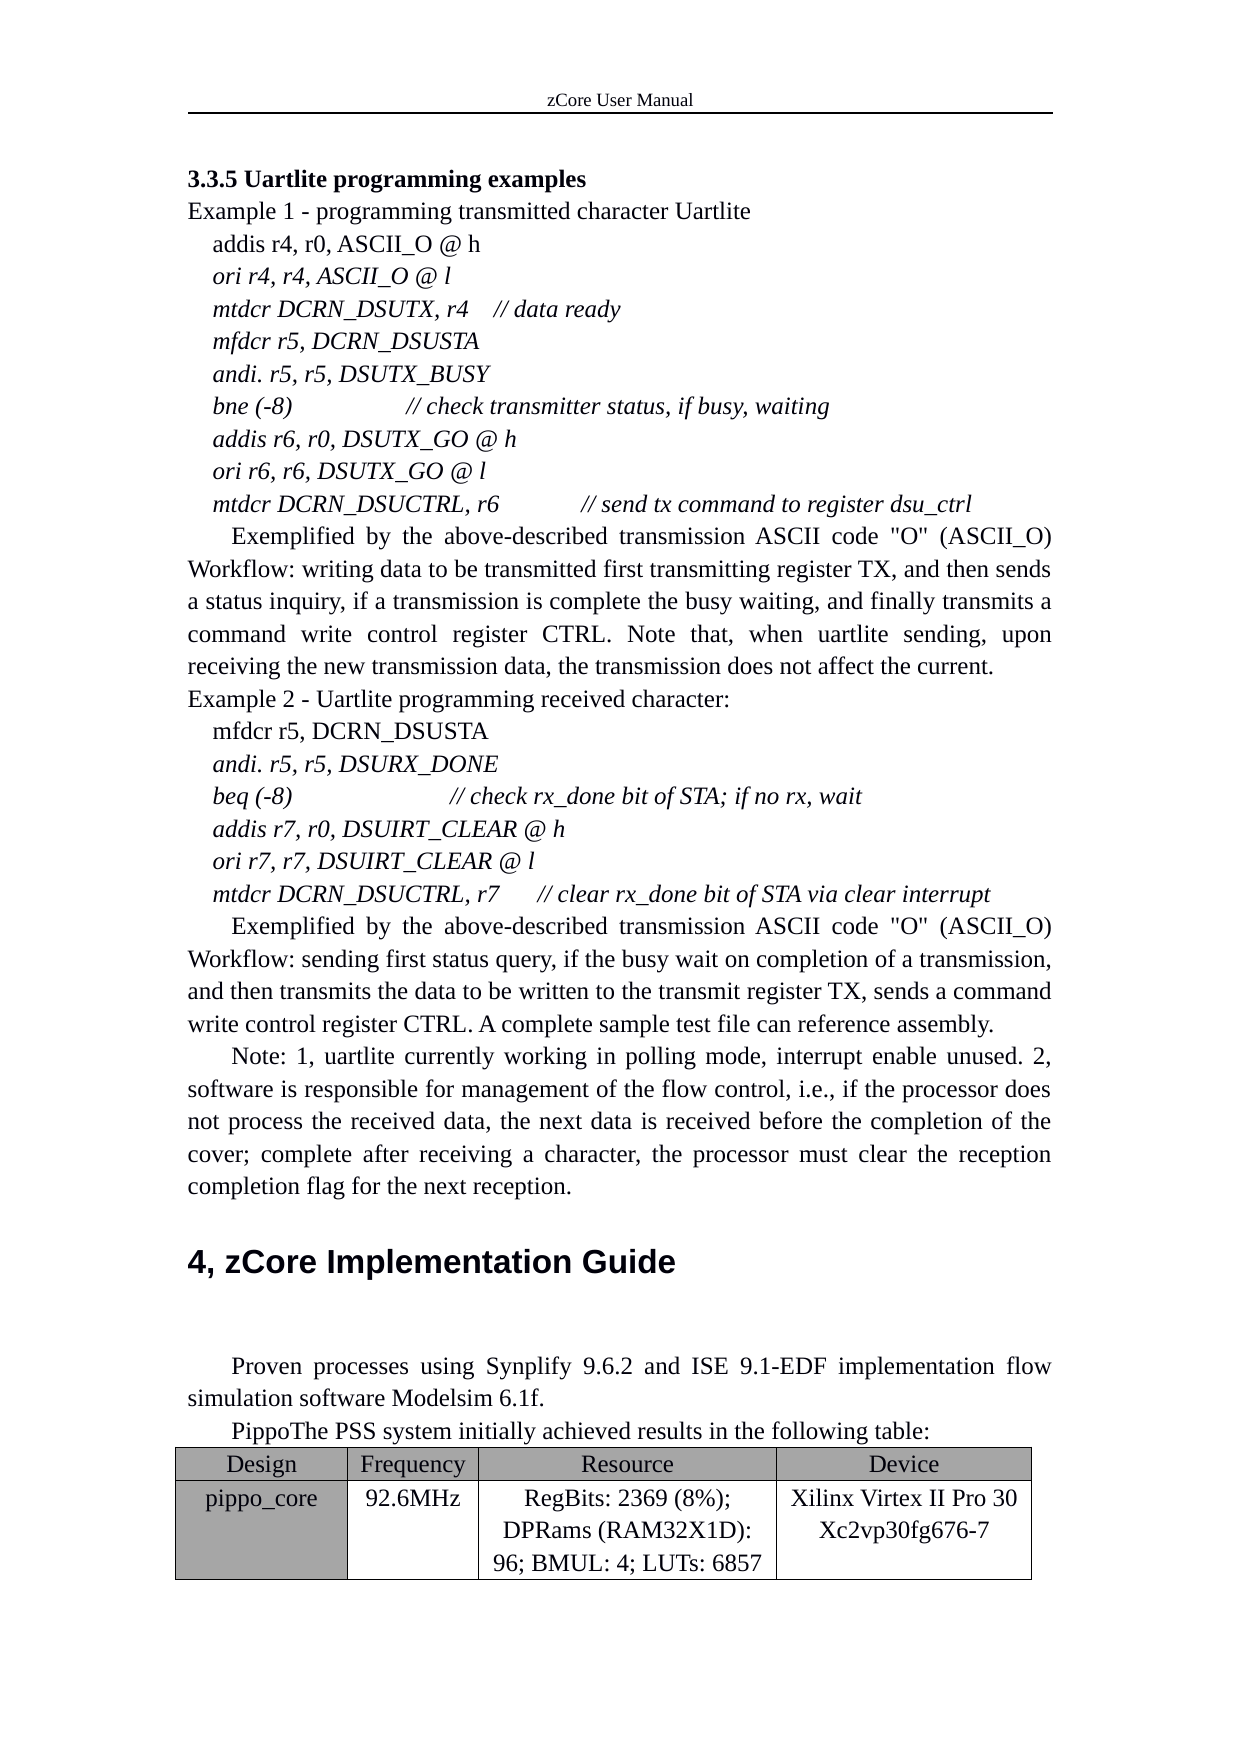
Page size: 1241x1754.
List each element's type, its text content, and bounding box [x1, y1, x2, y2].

table_cell pippo_core [176, 1481, 347, 1579]
text ori r4, r4, ASCII_O @ l [187, 259, 1053, 292]
text mfdcr r5, DCRN_DSUSTA [187, 714, 1053, 747]
text bne (-8) // check transmitter status, if busy, waiting [187, 389, 1053, 422]
text andi. r5, r5, DSUTX_BUSY [187, 357, 1053, 389]
text mfdcr r5, DCRN_DSUSTA [187, 324, 1053, 357]
text beq (-8) // check rx_done bit of STA; if no rx, wait [187, 779, 1053, 812]
text ori r6, r6, DSUTX_GO @ l [187, 454, 1053, 487]
table_cell Xilinx Virtex II Pro 30 Xc2vp30fg676-7 [777, 1481, 1031, 1579]
text Example 1 - programming transmitted character Uartlite [187, 194, 1053, 227]
text addis r7, r0, DSUIRT_CLEAR @ h [187, 812, 1053, 844]
text Example 2 - Uartlite programming received character: [187, 682, 1053, 714]
subtitle 4, zCore Implementation Guide [187, 1229, 1053, 1294]
text addis r4, r0, ASCII_O @ h [187, 227, 1053, 259]
text ori r7, r7, DSUIRT_CLEAR @ l [187, 844, 1053, 877]
text Proven processes using Synplify 9.6.2 and ISE 9.1-EDF implementation flow simulation software Modelsim 6.1f. [187, 1349, 1053, 1414]
table_header Design [176, 1448, 347, 1480]
text PippoThe PSS system initially achieved results in the following table: [187, 1414, 1053, 1447]
subtitle 3.3.5 Uartlite programming examples [187, 162, 1053, 194]
text Exemplified by the above-described transmission ASCII code "O" (ASCII_O) Workflow: writing data to be transmitted first transmitting register TX, and then sends a status inquiry, if a transmission is complete the busy waiting, and finally transmits a command write control register CTRL. Note that, when uartlite sending, upon receiving the new transmission data, the transmission does not affect the current. [187, 519, 1053, 682]
table_header Frequency [348, 1448, 478, 1480]
text mtdcr DCRN_DSUTX, r4 // data ready [187, 292, 1053, 324]
text mtdcr DCRN_DSUCTRL, r6 // send tx command to register dsu_ctrl [187, 487, 1053, 519]
text Note: 1, uartlite currently working in polling mode, interrupt enable unused. 2, software is responsible for management of the flow control, i.e., if the processor does not process the received data, the next data is received before the completion of the cover; complete after receiving a character, the processor must clear the reception completion flag for the next reception. [187, 1039, 1053, 1202]
table_header Device [777, 1448, 1031, 1480]
text addis r6, r0, DSUTX_GO @ h [187, 422, 1053, 454]
table_cell 92.6MHz [348, 1481, 478, 1579]
text andi. r5, r5, DSURX_DONE [187, 747, 1053, 779]
text mtdcr DCRN_DSUCTRL, r7 // clear rx_done bit of STA via clear interrupt [187, 877, 1053, 909]
table_cell RegBits: 2369 (8%); DPRams (RAM32X1D): 96; BMUL: 4; LUTs: 6857 [479, 1481, 776, 1579]
table_header Resource [479, 1448, 776, 1480]
text Exemplified by the above-described transmission ASCII code "O" (ASCII_O) Workflow: sending first status query, if the busy wait on completion of a transmission, and then transmits the data to be written to the transmit register TX, sends a command write control register CTRL. A complete sample test file can reference assembly. [187, 909, 1053, 1039]
